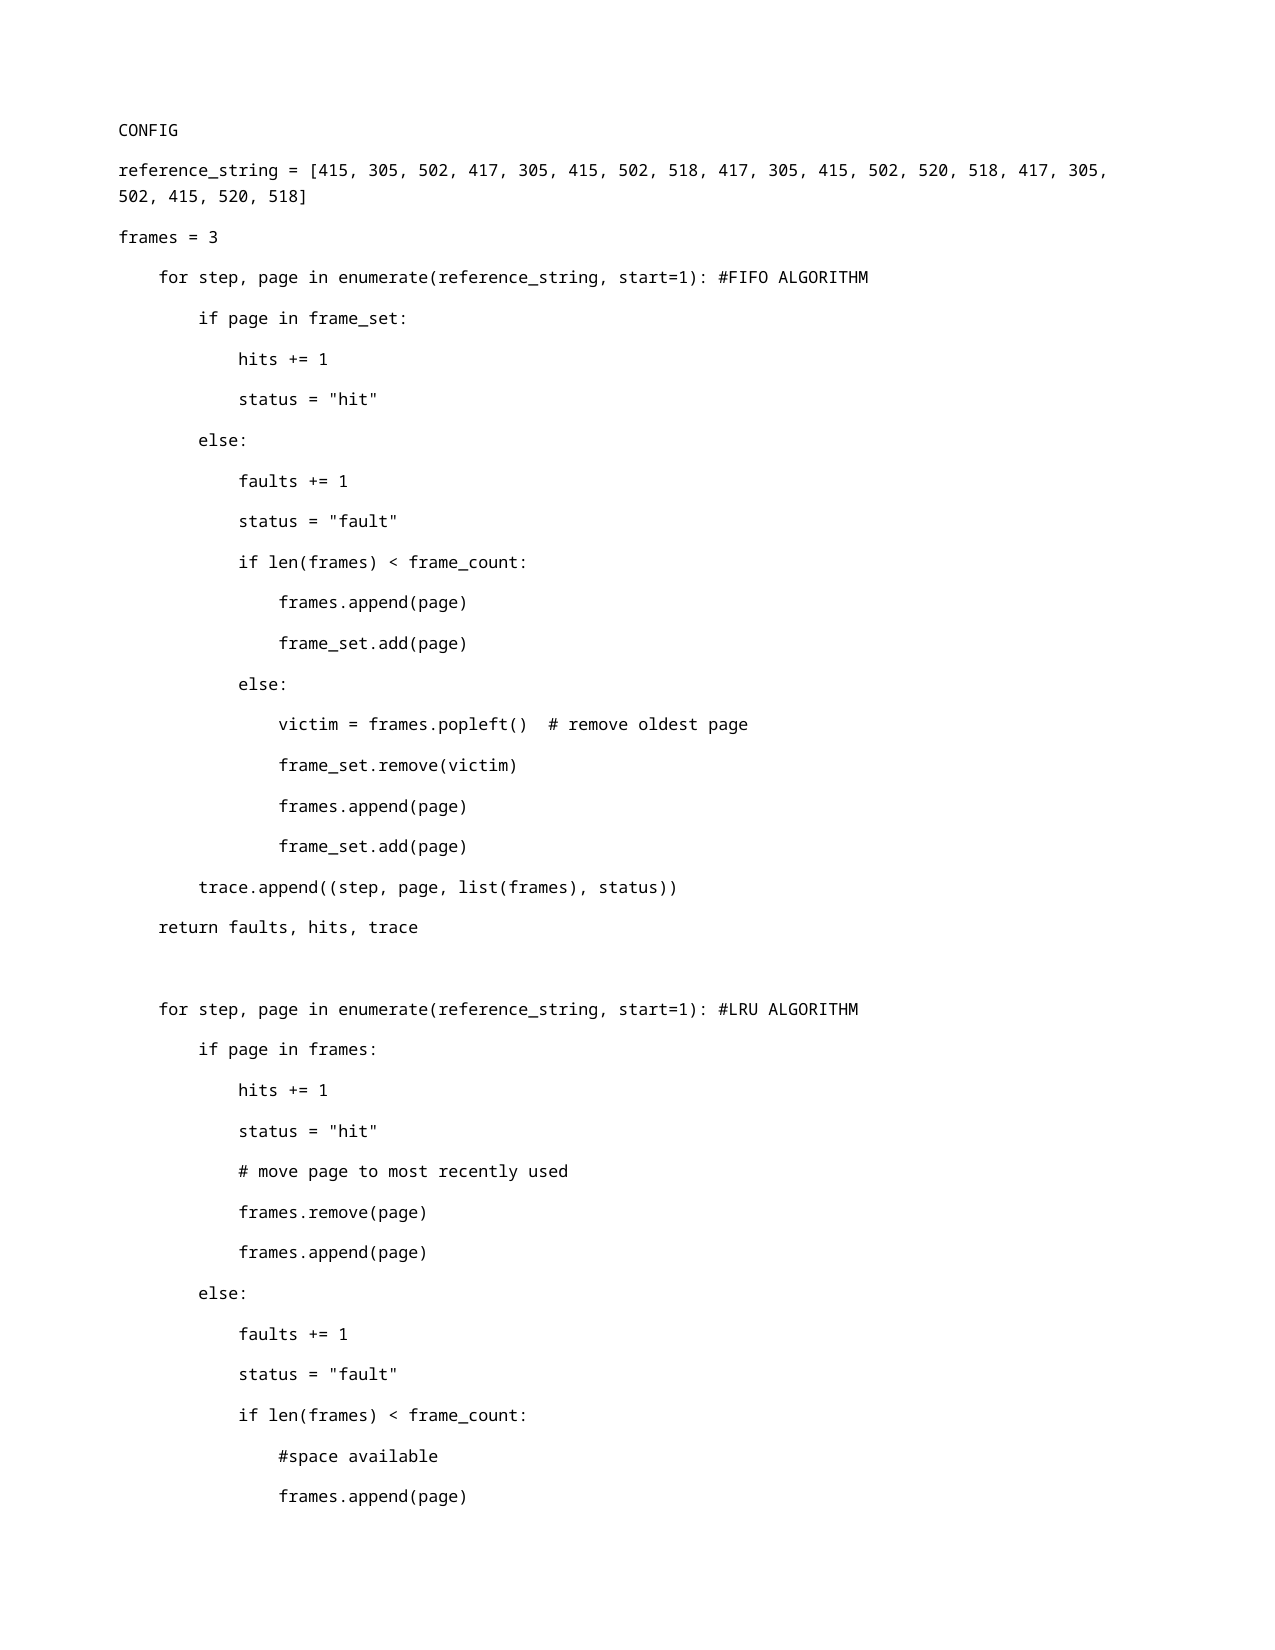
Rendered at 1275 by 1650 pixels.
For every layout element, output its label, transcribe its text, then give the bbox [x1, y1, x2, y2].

text #space available [118, 1444, 1157, 1467]
text hits += 1 [118, 347, 1157, 370]
text frame_set.add(page) [118, 632, 1157, 654]
text # move page to most recently used [118, 1160, 1157, 1182]
text hits += 1 [118, 1078, 1157, 1101]
text if page in frame_set: [118, 307, 1157, 329]
text status = "hit" [118, 1119, 1157, 1142]
text frames.append(page) [118, 1485, 1157, 1507]
text return faults, hits, trace [118, 916, 1157, 939]
text frames = 3 [118, 225, 1157, 248]
text status = "fault" [118, 1363, 1157, 1386]
text frame_set.add(page) [118, 835, 1157, 857]
text status = "fault" [118, 510, 1157, 532]
text faults += 1 [118, 1322, 1157, 1345]
text reference_string = [415, 305, 502, 417, 305, 415, 502, 518, 417, 305, 415, 502, 520, 518, 417, 305, 502, 415, 520, 518] [118, 159, 1157, 207]
text frames.append(page) [118, 794, 1157, 817]
text else: [118, 428, 1157, 451]
text frames.append(page) [118, 1241, 1157, 1264]
text if len(frames) < frame_count: [118, 1403, 1157, 1426]
text else: [118, 1282, 1157, 1304]
text victim = frames.popleft() # remove oldest page [118, 713, 1157, 736]
text frame_set.remove(victim) [118, 753, 1157, 776]
text status = "hit" [118, 388, 1157, 411]
text if len(frames) < frame_count: [118, 550, 1157, 573]
text else: [118, 672, 1157, 695]
text CONFIG [118, 118, 1157, 141]
text frames.remove(page) [118, 1200, 1157, 1223]
text for step, page in enumerate(reference_string, start=1): #FIFO ALGORITHM [118, 266, 1157, 289]
text faults += 1 [118, 469, 1157, 492]
text trace.append((step, page, list(frames), status)) [118, 875, 1157, 898]
text frames.append(page) [118, 591, 1157, 614]
text for step, page in enumerate(reference_string, start=1): #LRU ALGORITHM [118, 997, 1157, 1020]
text if page in frames: [118, 1038, 1157, 1061]
